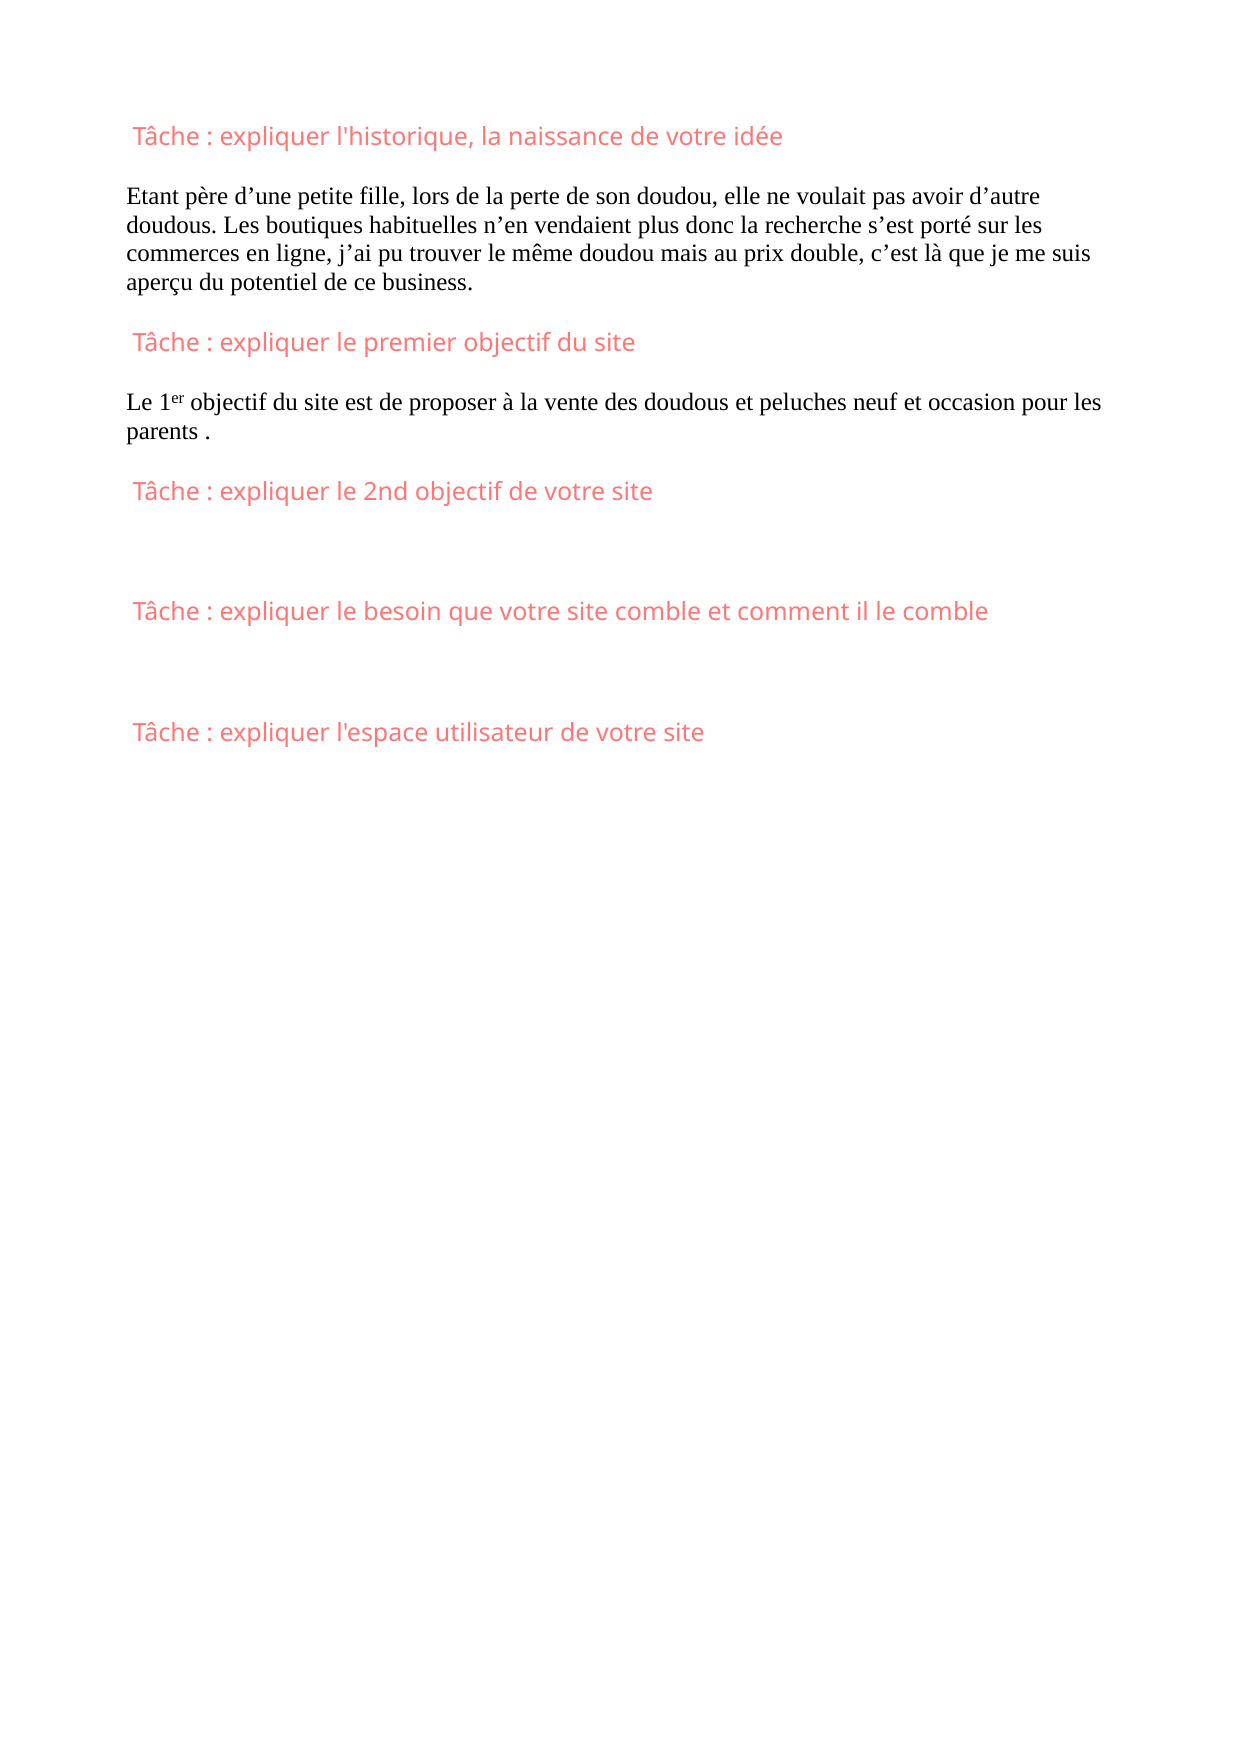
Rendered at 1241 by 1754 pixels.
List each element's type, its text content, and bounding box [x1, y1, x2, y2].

text Etant père d’une petite fille, lors de la perte de son doudou, elle ne voulait pas avoir d’autre doudous. Les boutiques habituelles n’en vendaient plus donc la recherche s’est porté sur les commerces en ligne, j’ai pu trouver le même doudou mais au prix double, c’est là que je me suis aperçu du potentiel de ce business. [126, 181, 1114, 296]
text Tâche : expliquer l'historique, la naissance de votre idée [126, 118, 1114, 152]
text Tâche : expliquer le besoin que votre site comble et comment il le comble [126, 594, 1114, 628]
text Tâche : expliquer l'espace utilisateur de votre site [126, 714, 1114, 748]
text Tâche : expliquer le 2nd objectif de votre site [126, 474, 1114, 508]
text Le 1er objectif du site est de proposer à la vente des doudous et peluches neuf et occasion pour les parents . [126, 359, 1114, 445]
text Tâche : expliquer le premier objectif du site [126, 325, 1114, 359]
